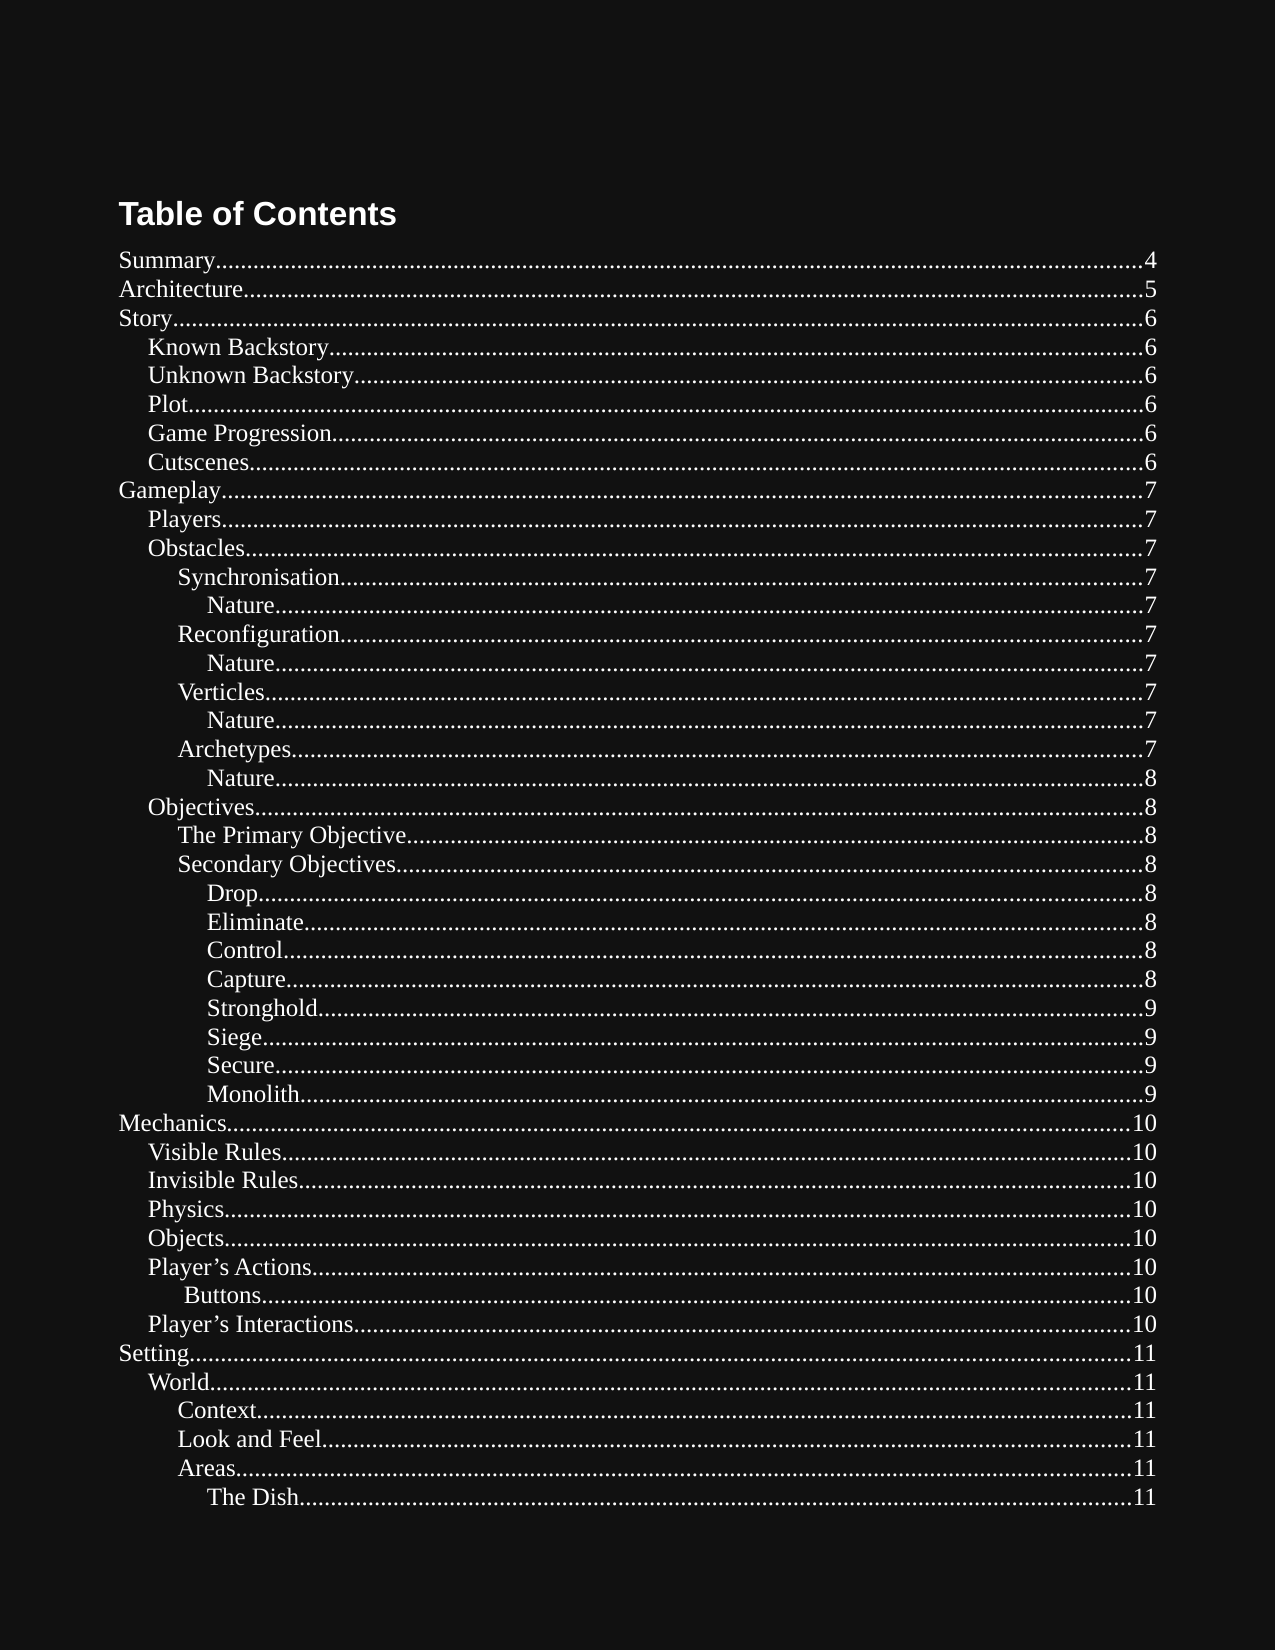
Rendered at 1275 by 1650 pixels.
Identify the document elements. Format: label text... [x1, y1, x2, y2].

text Drop 8 [207, 878, 1157, 907]
text Areas 11 [177, 1453, 1157, 1482]
text Player’s Actions 10 [148, 1252, 1157, 1280]
text Stronghold 9 [207, 993, 1157, 1022]
text Invisible Rules 10 [148, 1165, 1157, 1194]
text Capture 8 [207, 964, 1157, 993]
text Nature 7 [207, 705, 1157, 734]
text Nature 7 [207, 648, 1157, 677]
text Synchronisation 7 [177, 562, 1157, 590]
subtitle Table of Contents [118, 194, 1157, 233]
text Context 11 [177, 1395, 1157, 1424]
text Objectives 8 [148, 792, 1157, 820]
text Plot 6 [148, 389, 1157, 418]
text Mechanics 10 [118, 1108, 1157, 1137]
text Monolith 9 [207, 1079, 1157, 1108]
text Unknown Backstory 6 [148, 360, 1157, 389]
text Game Progression 6 [148, 418, 1157, 447]
text Setting 11 [118, 1338, 1157, 1367]
text World 11 [148, 1367, 1157, 1395]
text Archetypes 7 [177, 734, 1157, 763]
text Buttons 10 [177, 1280, 1157, 1309]
text Summary 4 [118, 245, 1157, 274]
text Known Backstory 6 [148, 332, 1157, 360]
text Story 6 [118, 303, 1157, 332]
text Cutscenes 6 [148, 447, 1157, 475]
text Look and Feel 11 [177, 1424, 1157, 1453]
text Nature 8 [207, 763, 1157, 792]
text Players 7 [148, 504, 1157, 533]
text Player’s Interactions 10 [148, 1309, 1157, 1338]
text Eliminate 8 [207, 907, 1157, 935]
text Control 8 [207, 935, 1157, 964]
text The Primary Objective 8 [177, 820, 1157, 849]
text Obstacles 7 [148, 533, 1157, 562]
text Nature 7 [207, 590, 1157, 619]
text Reconfiguration 7 [177, 619, 1157, 648]
text Secondary Objectives 8 [177, 849, 1157, 878]
text Physics 10 [148, 1194, 1157, 1223]
text The Dish 11 [207, 1482, 1157, 1510]
text Visible Rules 10 [148, 1137, 1157, 1165]
text Verticles 7 [177, 677, 1157, 705]
text Objects 10 [148, 1223, 1157, 1252]
text Secure 9 [207, 1050, 1157, 1079]
text Gameplay 7 [118, 475, 1157, 504]
text Siege 9 [207, 1022, 1157, 1050]
text Architecture 5 [118, 274, 1157, 303]
